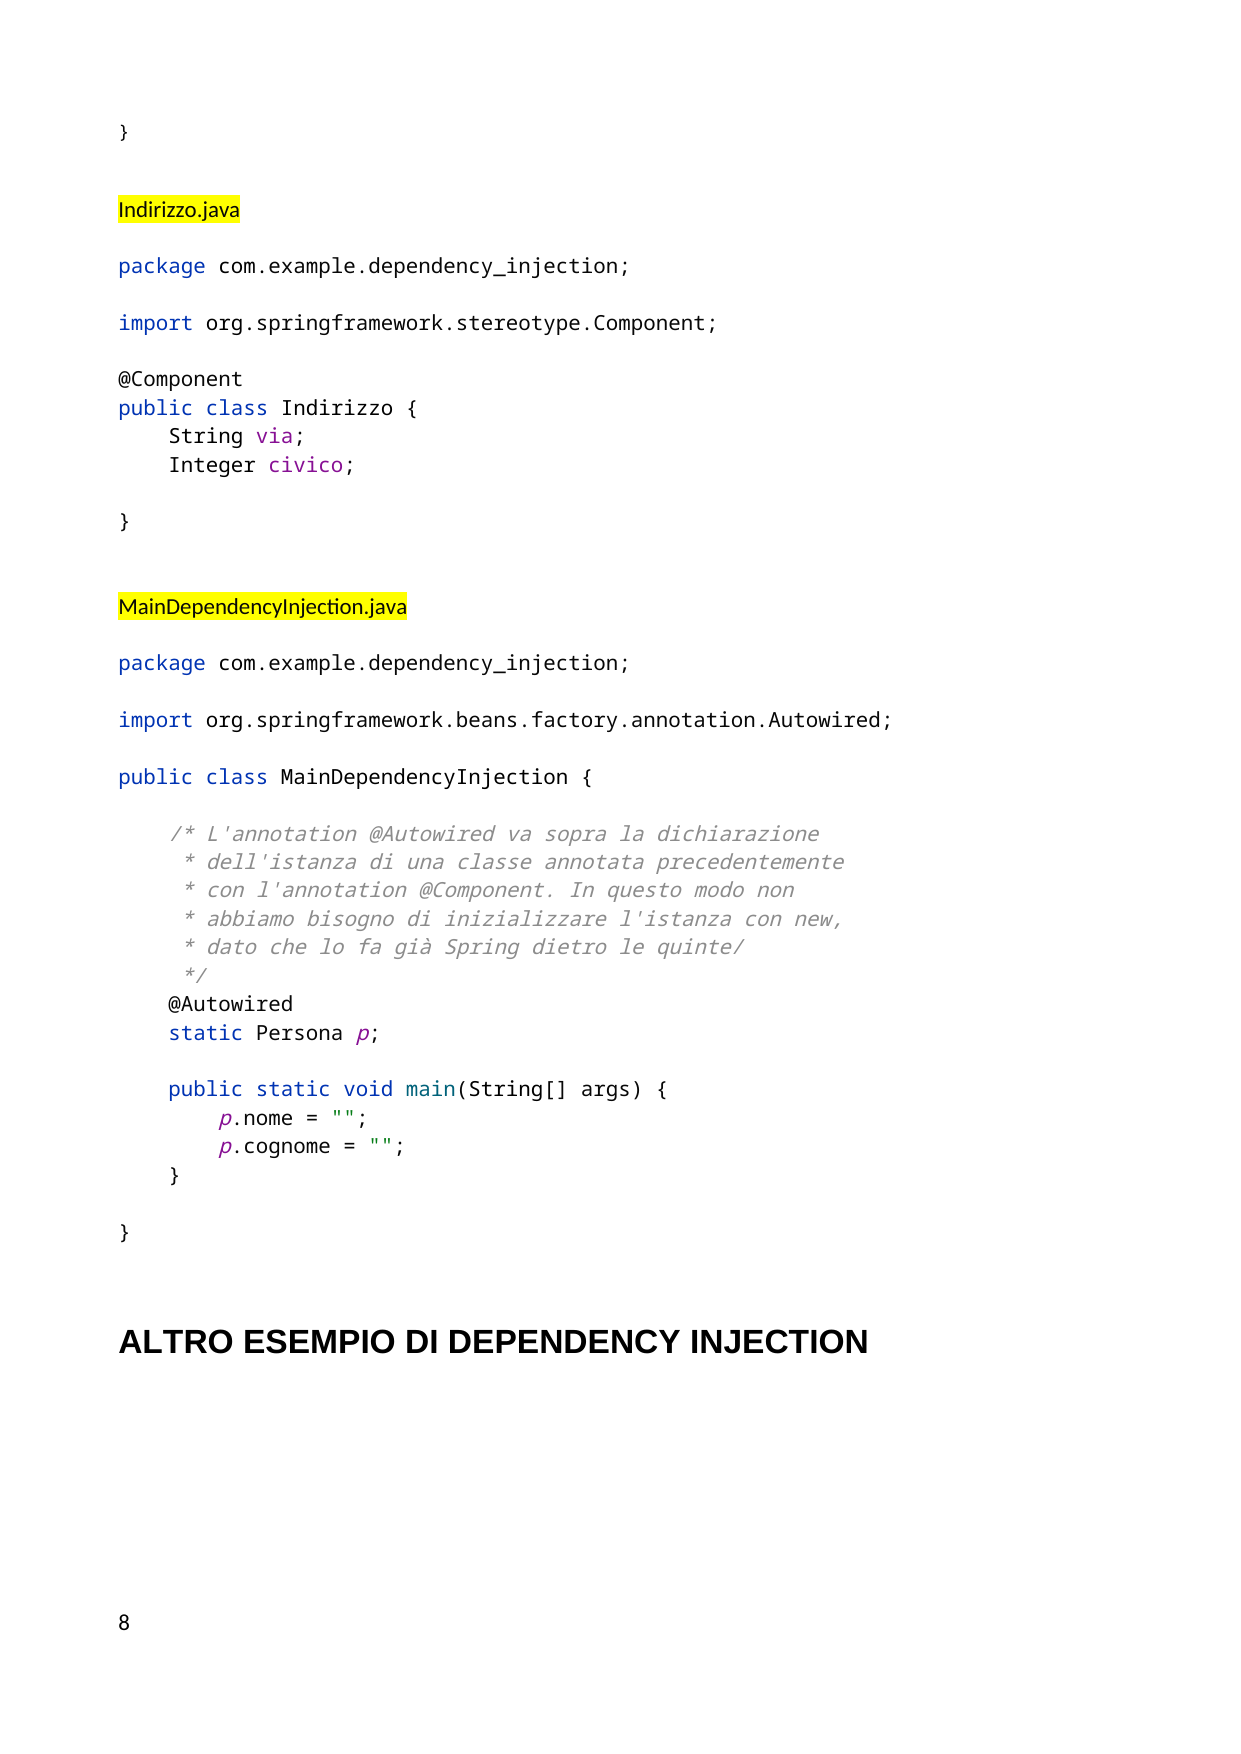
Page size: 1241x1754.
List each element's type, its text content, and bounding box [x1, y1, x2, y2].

text package com.example.dependency_injection; import org.springframework.stereotype.Component; @Component public class Indirizzo { String via; Integer civico; } [118, 251, 1122, 535]
text Indirizzo.java [118, 195, 1122, 223]
text } [118, 118, 1122, 144]
text MainDependencyInjection.java [118, 592, 1122, 620]
text package com.example.dependency_injection; import org.springframework.beans.factory.annotation.Autowired; public class MainDependencyInjection { /* L'annotation @Autowired va sopra la dichiarazione * dell'istanza di una classe annotata precedentemente * con l'annotation @Component. In questo modo non * abbiamo bisogno di inizializzare l'istanza con new, * dato che lo fa già Spring dietro le quinte/ */ @Autowired static Persona p; public static void main(String[] args) { p.nome = ""; p.cognome = ""; } } [118, 648, 1122, 1245]
subtitle ALTRO ESEMPIO DI DEPENDENCY INJECTION [118, 1322, 1122, 1361]
